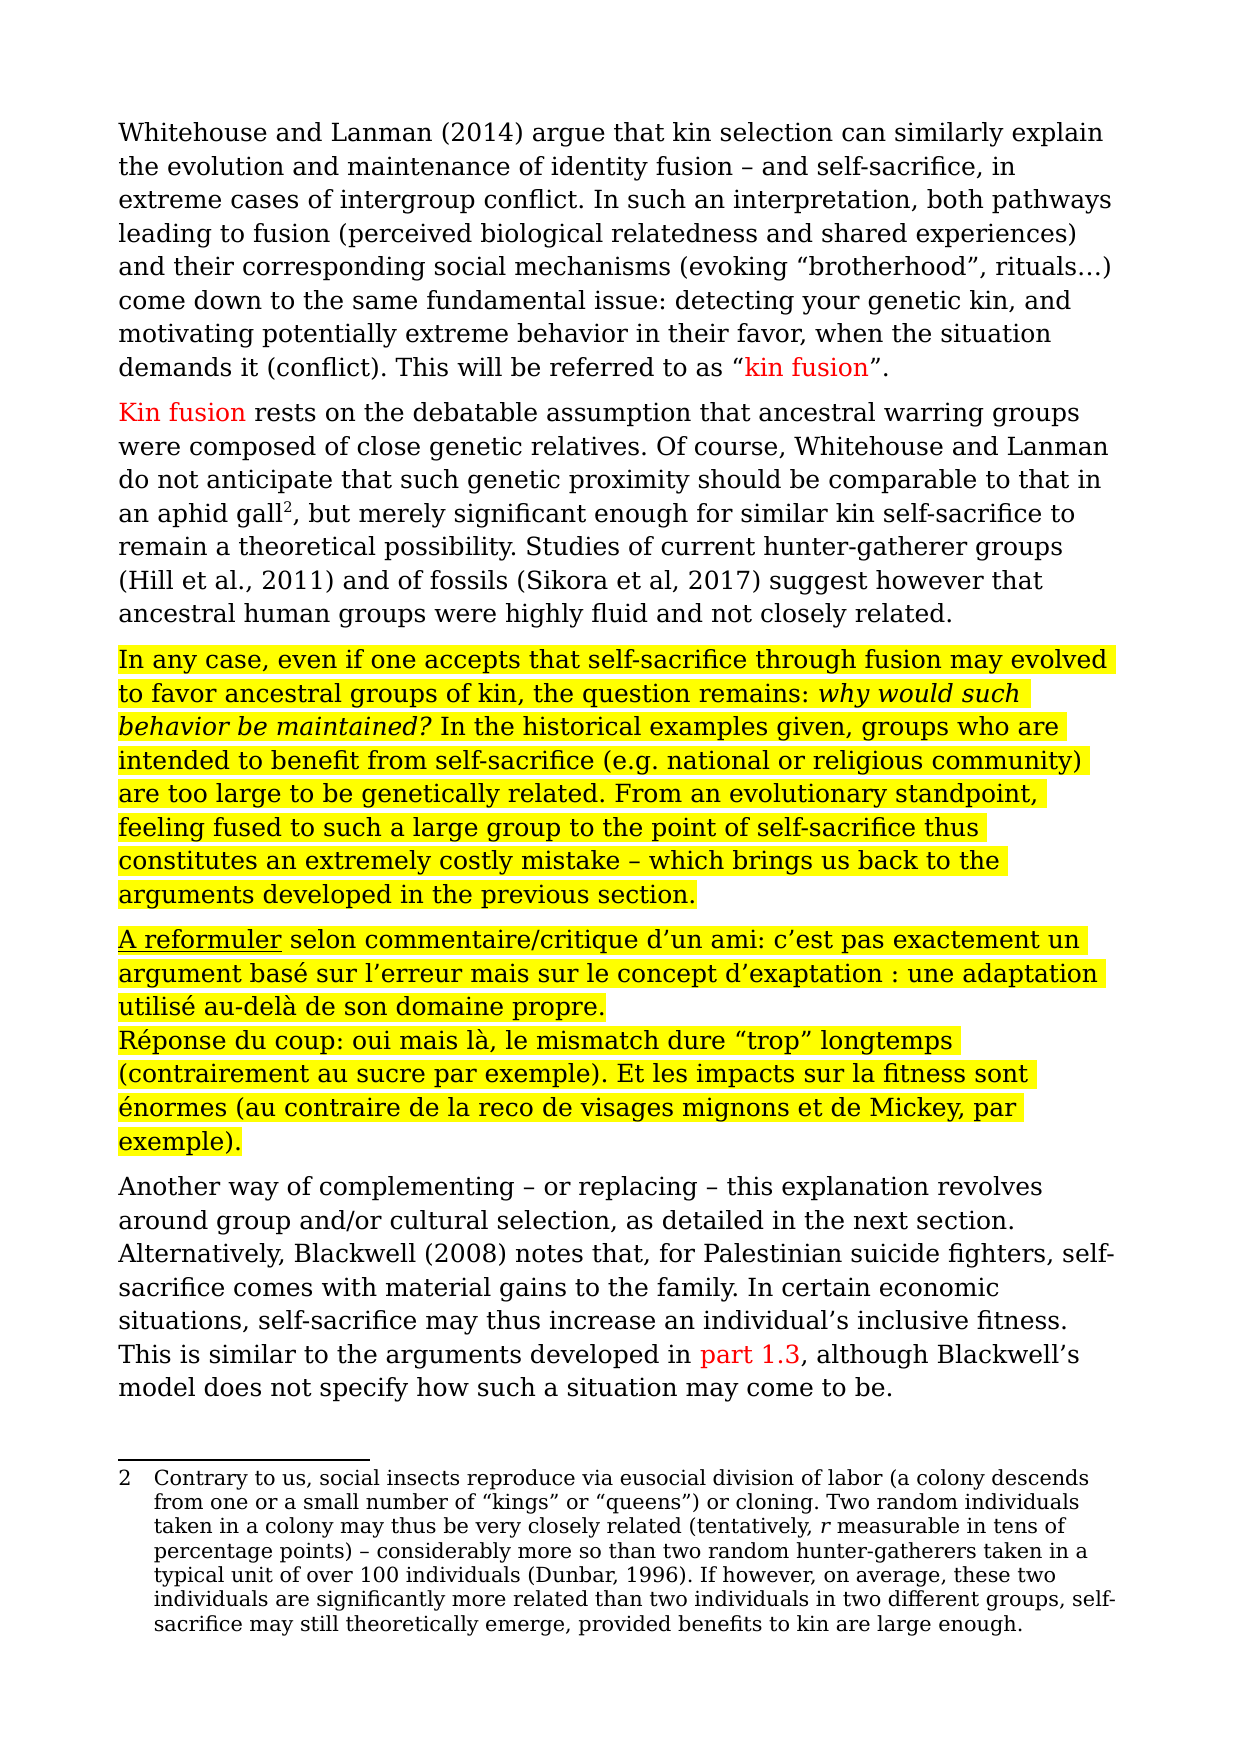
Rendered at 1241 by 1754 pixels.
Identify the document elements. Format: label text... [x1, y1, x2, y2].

text Whitehouse and Lanman (2014) argue that kin selection can similarly explain the evolution and maintenance of identity fusion – and self-sacrifice, in extreme cases of intergroup conflict. In such an interpretation, both pathways leading to fusion (perceived biological relatedness and shared experiences) and their corresponding social mechanisms (evoking “brotherhood”, rituals…) come down to the same fundamental issue: detecting your genetic kin, and motivating potentially extreme behavior in their favor, when the situation demands it (conflict). This will be referred to as “kin fusion”. [118, 118, 1122, 382]
text Another way of complementing – or replacing – this explanation revolves around group and/or cultural selection, as detailed in the next section. Alternatively, Blackwell (2008) notes that, for Palestinian suicide fighters, self-sacrifice comes with material gains to the family. In certain economic situations, self-sacrifice may thus increase an individual’s inclusive fitness. This is similar to the arguments developed in part 1.3, although Blackwell’s model does not specify how such a situation may come to be. [118, 1172, 1122, 1436]
text Contrary to us, social insects reproduce via eusocial division of labor (a colony descends from one or a small number of “kings” or “queens”) or cloning. Two random individuals taken in a colony may thus be very closely related (tentatively, r measurable in tens of percentage points) – considerably more so than two random hunter-gatherers taken in a typical unit of over 100 individuals (Dunbar, 1996). If however, on average, these two individuals are significantly more related than two individuals in two different groups, self-sacrifice may still theoretically emerge, provided benefits to kin are large enough. [118, 1466, 1122, 1636]
text A reformuler selon commentaire/critique d’un ami: c’est pas exactement un argument basé sur l’erreur mais sur le concept d’exaptation : une adaptation utilisé au-delà de son domaine propre. Réponse du coup: oui mais là, le mismatch dure “trop” longtemps (contrairement au sucre par exemple). Et les impacts sur la fitness sont énormes (au contraire de la reco de visages mignons et de Mickey, par exemple). [118, 926, 1122, 1156]
text Kin fusion rests on the debatable assumption that ancestral warring groups were composed of close genetic relatives. Of course, Whitehouse and Lanman do not anticipate that such genetic proximity should be comparable to that in an aphid gall, but merely significant enough for similar kin self-sacrifice to remain a theoretical possibility. Studies of current hunter-gatherer groups (Hill et al., 2011) and of fossils (Sikora et al, 2017) suggest however that ancestral human groups were highly fluid and not closely related. [118, 398, 1122, 629]
text In any case, even if one accepts that self-sacrifice through fusion may evolved to favor ancestral groups of kin, the question remains: why would such behavior be maintained? In the historical examples given, groups who are intended to benefit from self-sacrifice (e.g. national or religious community) are too large to be genetically related. From an evolutionary standpoint, feeling fused to such a large group to the point of self-sacrifice thus constitutes an extremely costly mistake – which brings us back to the arguments developed in the previous section. [118, 645, 1122, 909]
